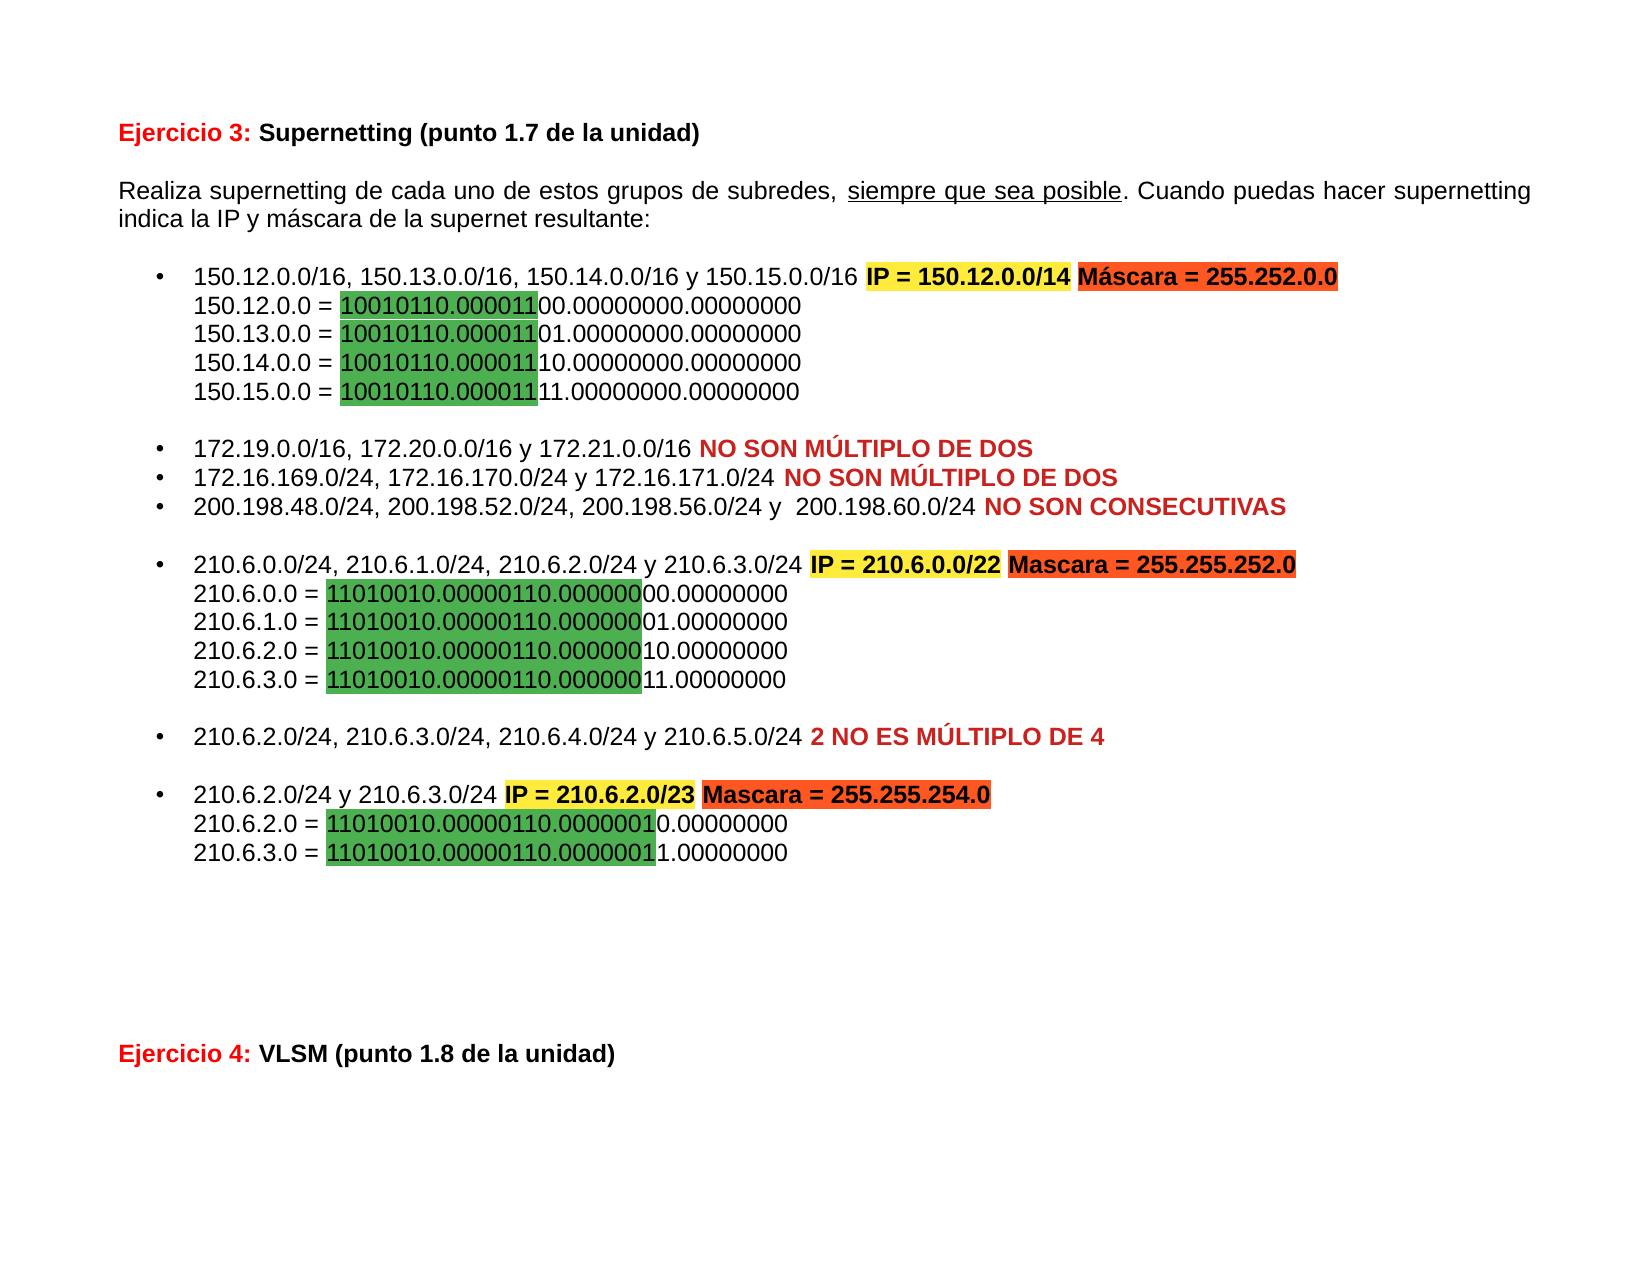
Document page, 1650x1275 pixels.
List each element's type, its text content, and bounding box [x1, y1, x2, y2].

list 150.14.0.0 = 10010110.00001110.00000000.00000000 [156, 348, 1532, 377]
text Realiza supernetting de cada uno de estos grupos de subredes, siempre que sea posible. Cuando puedas hacer supernetting indica la IP y máscara de la supernet resultante: [118, 176, 1532, 233]
list 210.6.2.0/24, 210.6.3.0/24, 210.6.4.0/24 y 210.6.5.0/24 2 NO ES MÚLTIPLO DE 4 [156, 722, 1532, 751]
list 200.198.48.0/24, 200.198.52.0/24, 200.198.56.0/24 y 200.198.60.0/24 NO SON CONSECUTIVAS [156, 492, 1532, 521]
list 210.6.0.0 = 11010010.00000110.00000000.00000000 [156, 579, 1532, 607]
list 172.19.0.0/16, 172.20.0.0/16 y 172.21.0.0/16 NO SON MÚLTIPLO DE DOS [156, 434, 1532, 463]
list 210.6.3.0 = 11010010.00000110.00000011.00000000 [156, 665, 1532, 694]
list 150.15.0.0 = 10010110.00001111.00000000.00000000 [156, 377, 1532, 406]
list 150.12.0.0 = 10010110.00001100.00000000.00000000 [156, 291, 1532, 319]
text Ejercicio 4: VLSM (punto 1.8 de la unidad) [118, 1039, 1532, 1068]
list 172.16.169.0/24, 172.16.170.0/24 y 172.16.171.0/24 NO SON MÚLTIPLO DE DOS [156, 463, 1532, 492]
list 210.6.2.0 = 11010010.00000110.00000010.00000000 [156, 809, 1532, 838]
list 210.6.2.0/24 y 210.6.3.0/24 IP = 210.6.2.0/23 Mascara = 255.255.254.0 [156, 780, 1532, 809]
list 210.6.0.0/24, 210.6.1.0/24, 210.6.2.0/24 y 210.6.3.0/24 IP = 210.6.0.0/22 Mascara = 255.255.252.0 [156, 550, 1532, 579]
list 150.13.0.0 = 10010110.00001101.00000000.00000000 [156, 319, 1532, 348]
text Ejercicio 3: Supernetting (punto 1.7 de la unidad) [118, 118, 1532, 147]
list 150.12.0.0/16, 150.13.0.0/16, 150.14.0.0/16 y 150.15.0.0/16 IP = 150.12.0.0/14 Máscara = 255.252.0.0 [156, 262, 1532, 291]
list 210.6.2.0 = 11010010.00000110.00000010.00000000 [156, 636, 1532, 665]
list 210.6.3.0 = 11010010.00000110.00000011.00000000 [156, 838, 1532, 866]
list 210.6.1.0 = 11010010.00000110.00000001.00000000 [156, 607, 1532, 636]
